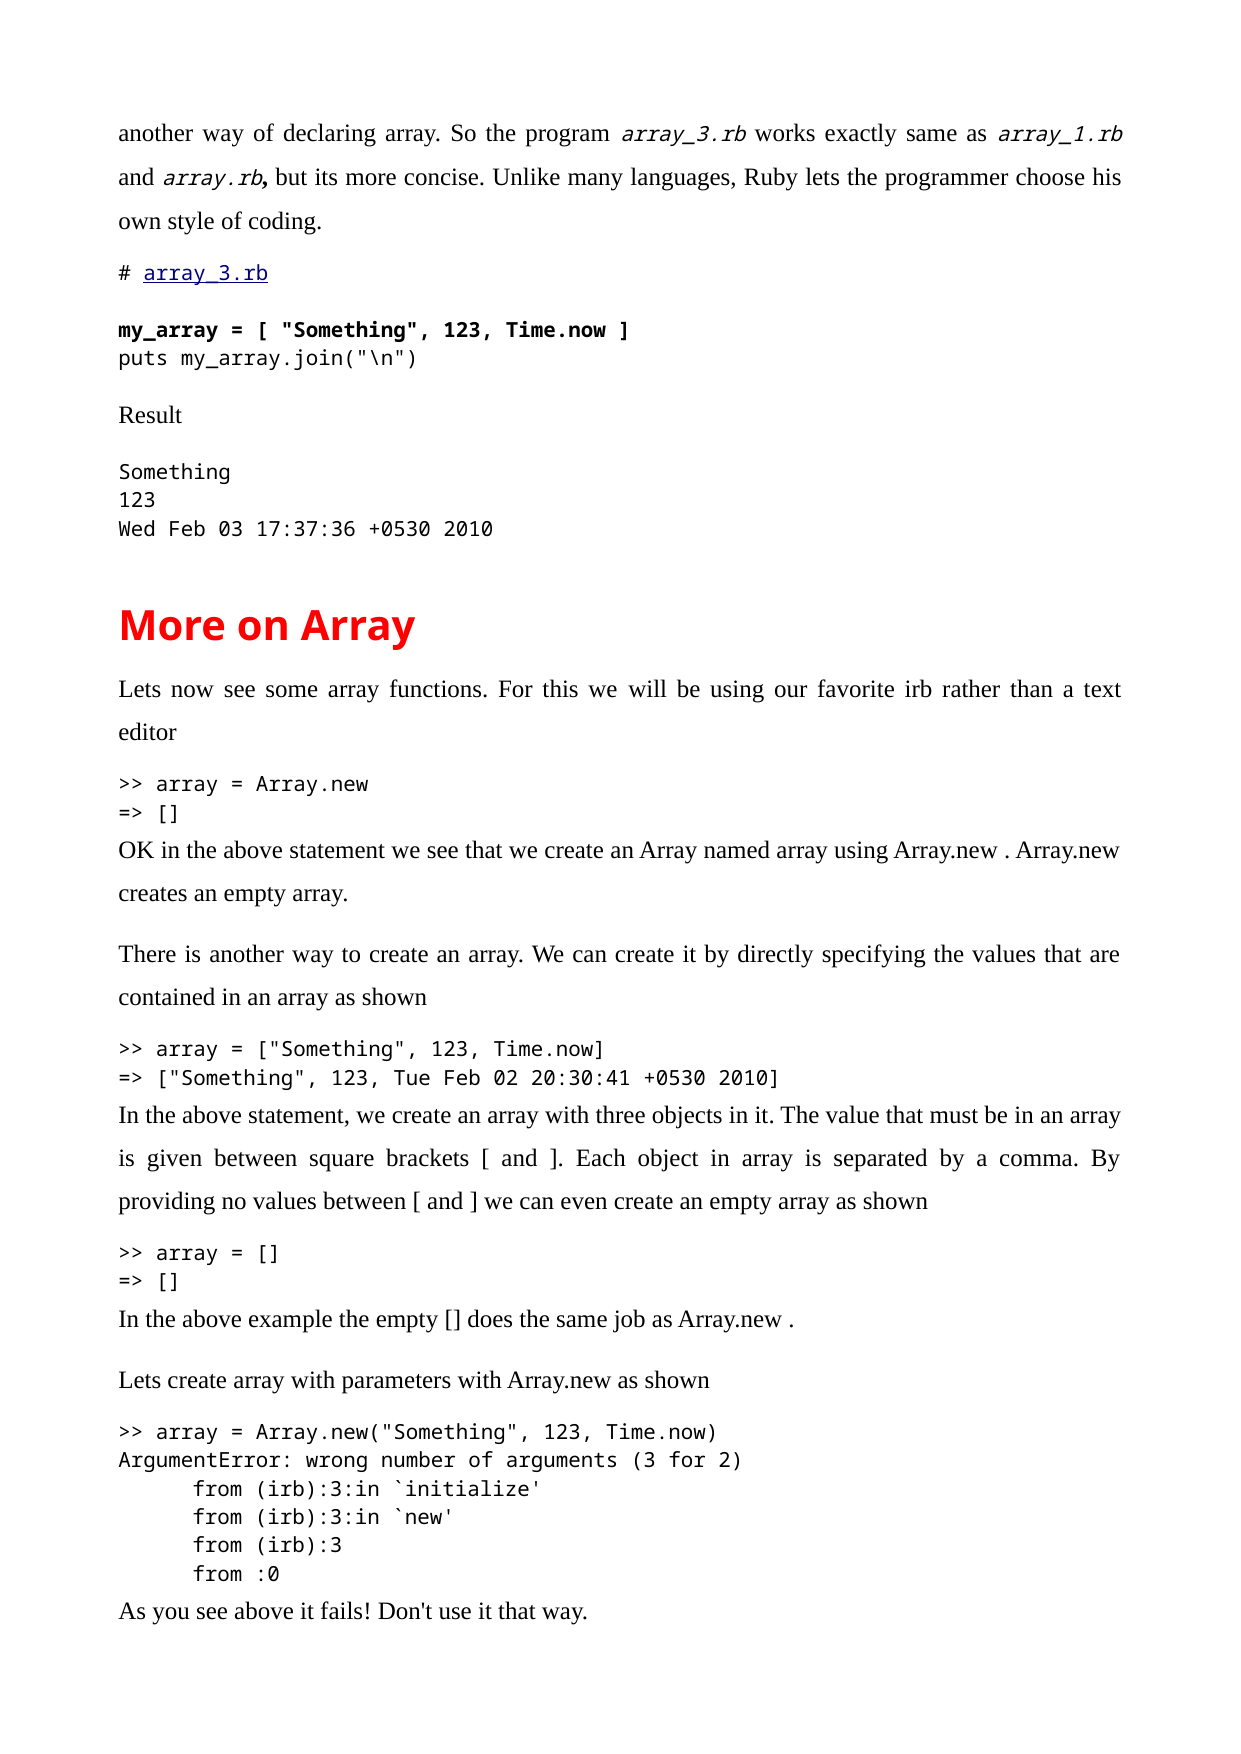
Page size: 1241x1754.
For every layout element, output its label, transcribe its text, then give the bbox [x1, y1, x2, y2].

text => [] [118, 1267, 1122, 1295]
text As you see above it fails! Don't use it that way. [118, 1596, 1122, 1625]
text from (irb):3:in `initialize' [118, 1474, 1122, 1502]
text >> array = Array.new [118, 769, 1122, 798]
text >> array = [] [118, 1238, 1122, 1267]
text >> array = Array.new("Something", 123, Time.now) [118, 1417, 1122, 1445]
text from :0 [118, 1559, 1122, 1587]
text 123 [118, 486, 1122, 514]
text from (irb):3 [118, 1531, 1122, 1559]
text Lets now see some array functions. For this we will be using our favorite irb rather than a text editor [118, 674, 1122, 746]
text ArgumentError: wrong number of arguments (3 for 2) [118, 1445, 1122, 1474]
text Something [118, 457, 1122, 486]
subtitle More on Array [118, 596, 1122, 653]
text OK in the above statement we see that we create an Array named array using Array.new . Array.new creates an empty array. [118, 835, 1122, 907]
text >> array = ["Something", 123, Time.now] [118, 1034, 1122, 1063]
text puts my_array.join("\n") [118, 343, 1122, 372]
text Result [118, 400, 1122, 429]
text There is another way to create an array. We can create it by directly specifying the values that are contained in an array as shown [118, 939, 1122, 1011]
text => [] [118, 798, 1122, 826]
text # array_3.rb [118, 258, 1122, 286]
text Lets create array with parameters with Array.new as shown [118, 1365, 1122, 1393]
text In the above statement, we create an array with three objects in it. The value that must be in an array is given between square brackets [ and ]. Each object in array is separated by a comma. By providing no values between [ and ] we can even create an empty array as shown [118, 1100, 1122, 1215]
text => ["Something", 123, Tue Feb 02 20:30:41 +0530 2010] [118, 1063, 1122, 1091]
text Wed Feb 03 17:37:36 +0530 2010 [118, 514, 1122, 542]
text from (irb):3:in `new' [118, 1502, 1122, 1531]
text another way of declaring array. So the program array_3.rb works exactly same as array_1.rb and array.rb, but its more concise. Unlike many languages, Ruby lets the programmer choose his own style of coding. [118, 118, 1122, 234]
text my_array = [ "Something", 123, Time.now ] [118, 315, 1122, 343]
text In the above example the empty [] does the same job as Array.new . [118, 1304, 1122, 1333]
